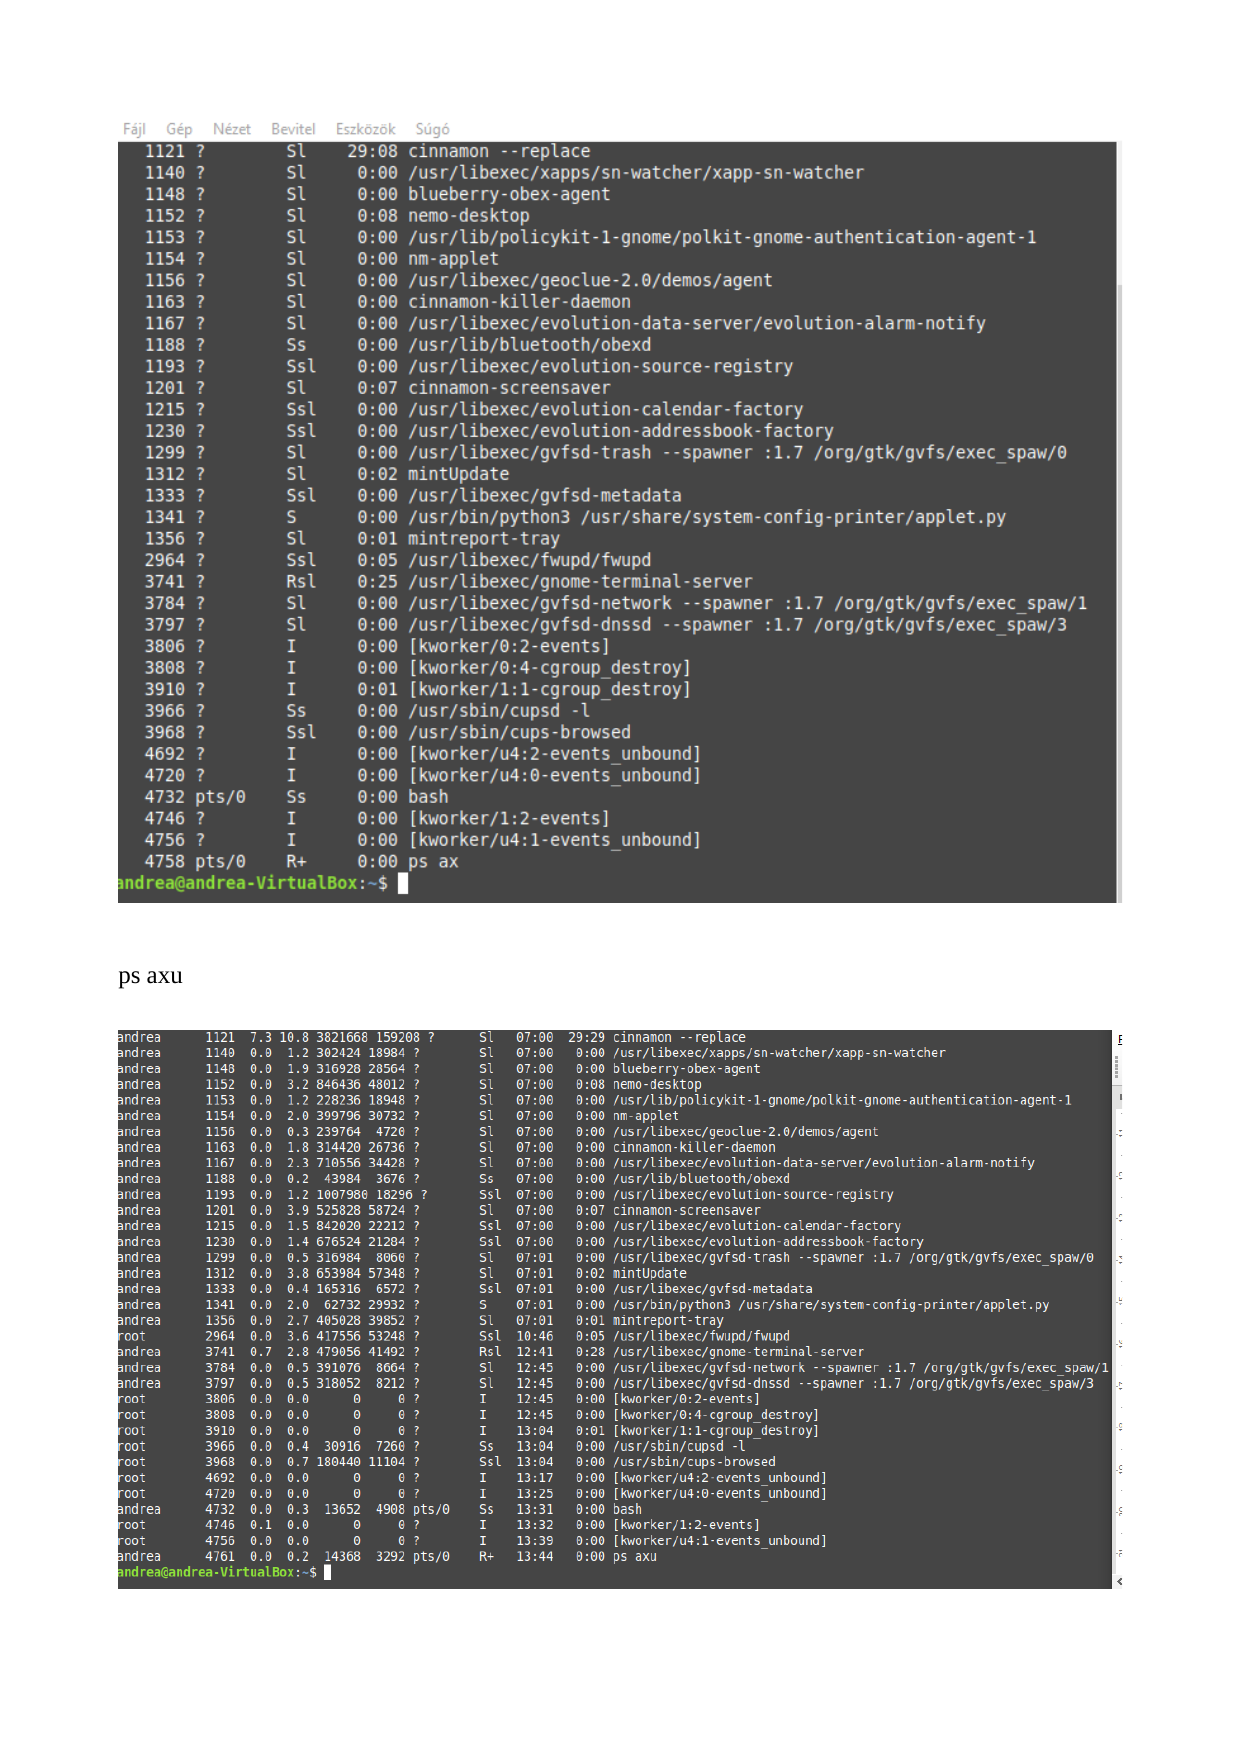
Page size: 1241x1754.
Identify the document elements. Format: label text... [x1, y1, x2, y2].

text ps axu [118, 961, 1122, 989]
picture [118, 118, 1123, 903]
picture [118, 1030, 1123, 1589]
